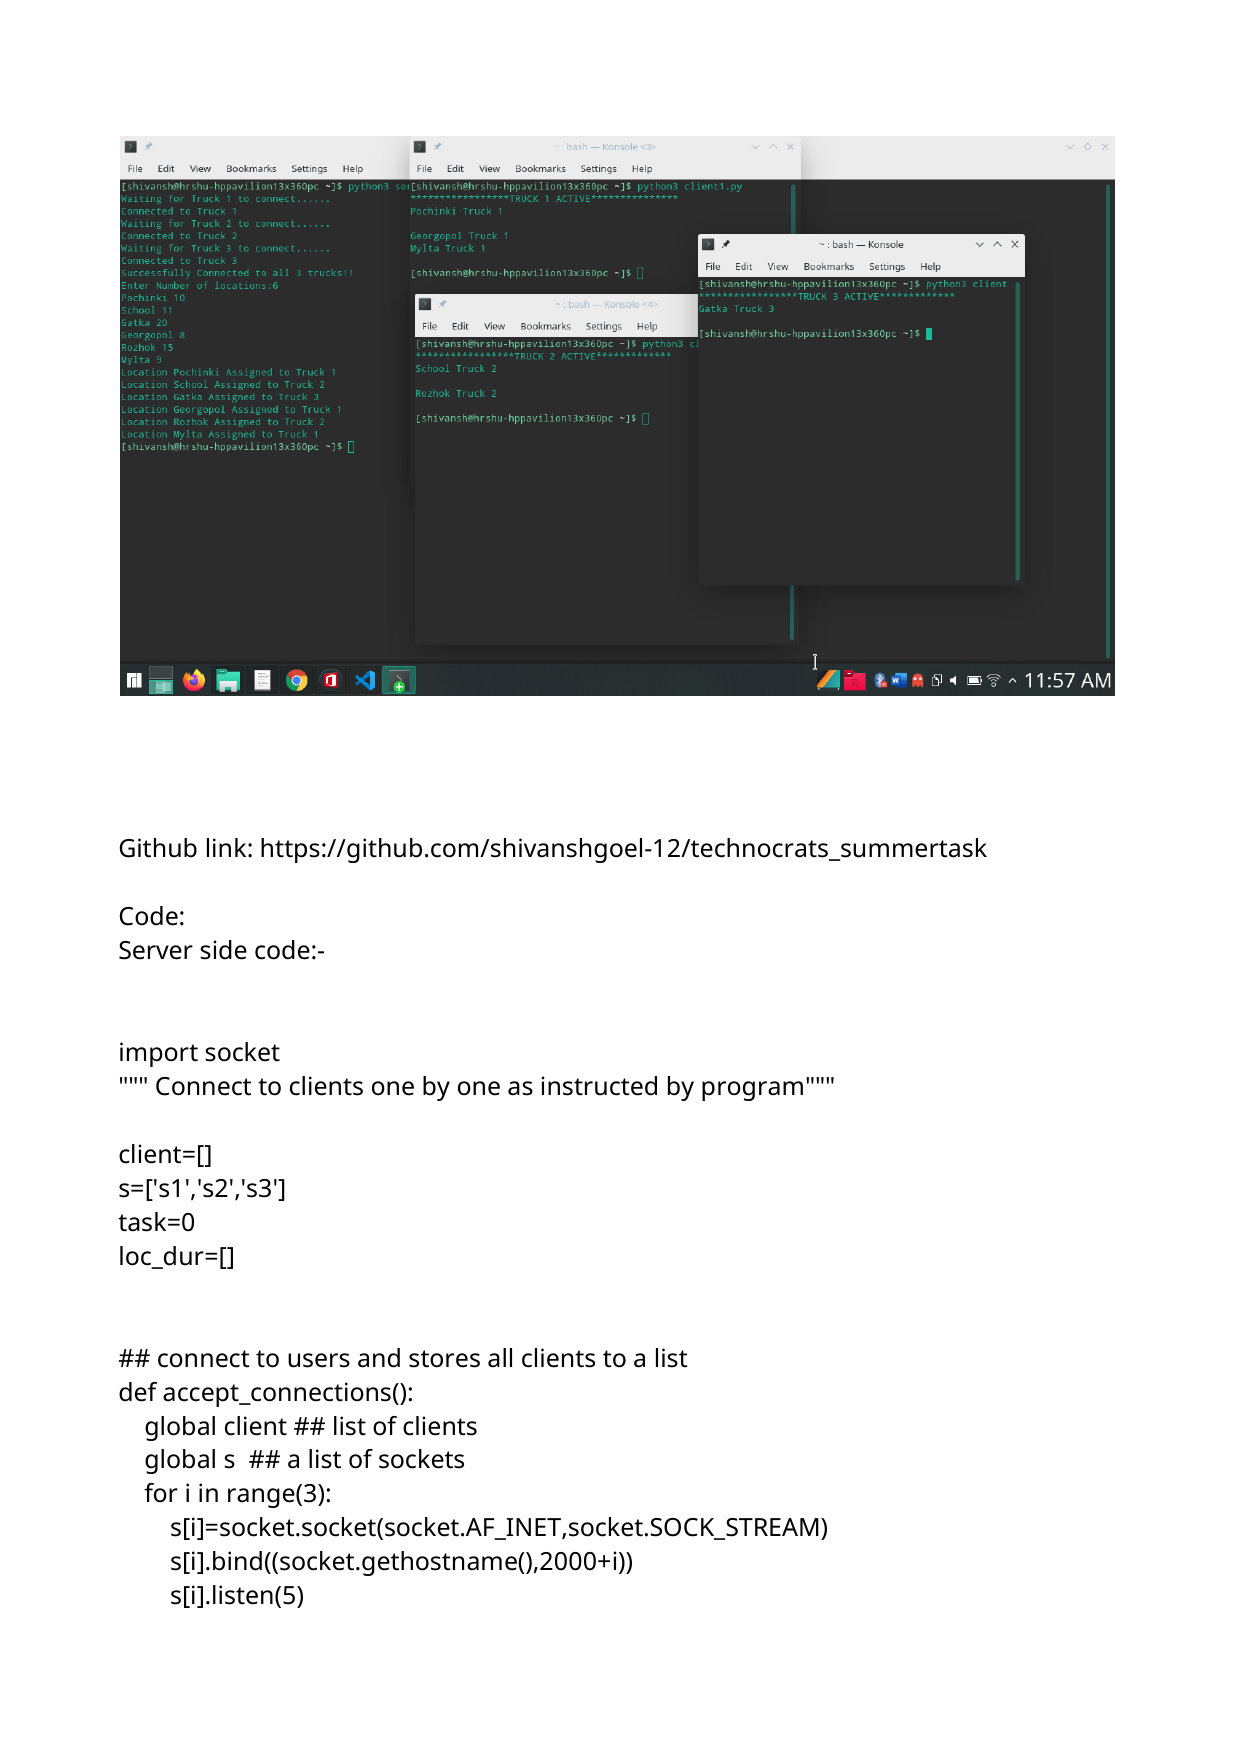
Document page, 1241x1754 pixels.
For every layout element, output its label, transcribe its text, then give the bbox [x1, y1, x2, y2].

text task=0 [118, 1205, 1122, 1239]
text def accept_connections(): [118, 1374, 1122, 1408]
text client=[] [118, 1137, 1122, 1171]
text s[i]=socket.socket(socket.AF_INET,socket.SOCK_STREAM) [118, 1510, 1122, 1544]
text Server side code:- [118, 933, 1122, 967]
text import socket [118, 1035, 1122, 1069]
text s[i].bind((socket.gethostname(),2000+i)) [118, 1544, 1122, 1578]
picture [120, 136, 1115, 696]
text global client ## list of clients [118, 1408, 1122, 1442]
text """ Connect to clients one by one as instructed by program""" [118, 1069, 1122, 1103]
text s=['s1','s2','s3'] [118, 1171, 1122, 1205]
text Github link: https://github.com/shivanshgoel-12/technocrats_summertask [118, 831, 1122, 865]
text ## connect to users and stores all clients to a list [118, 1341, 1122, 1374]
text Code: [118, 899, 1122, 933]
text for i in range(3): [118, 1476, 1122, 1510]
text loc_dur=[] [118, 1239, 1122, 1273]
text global s ## a list of sockets [118, 1442, 1122, 1476]
text s[i].listen(5) [118, 1578, 1122, 1612]
